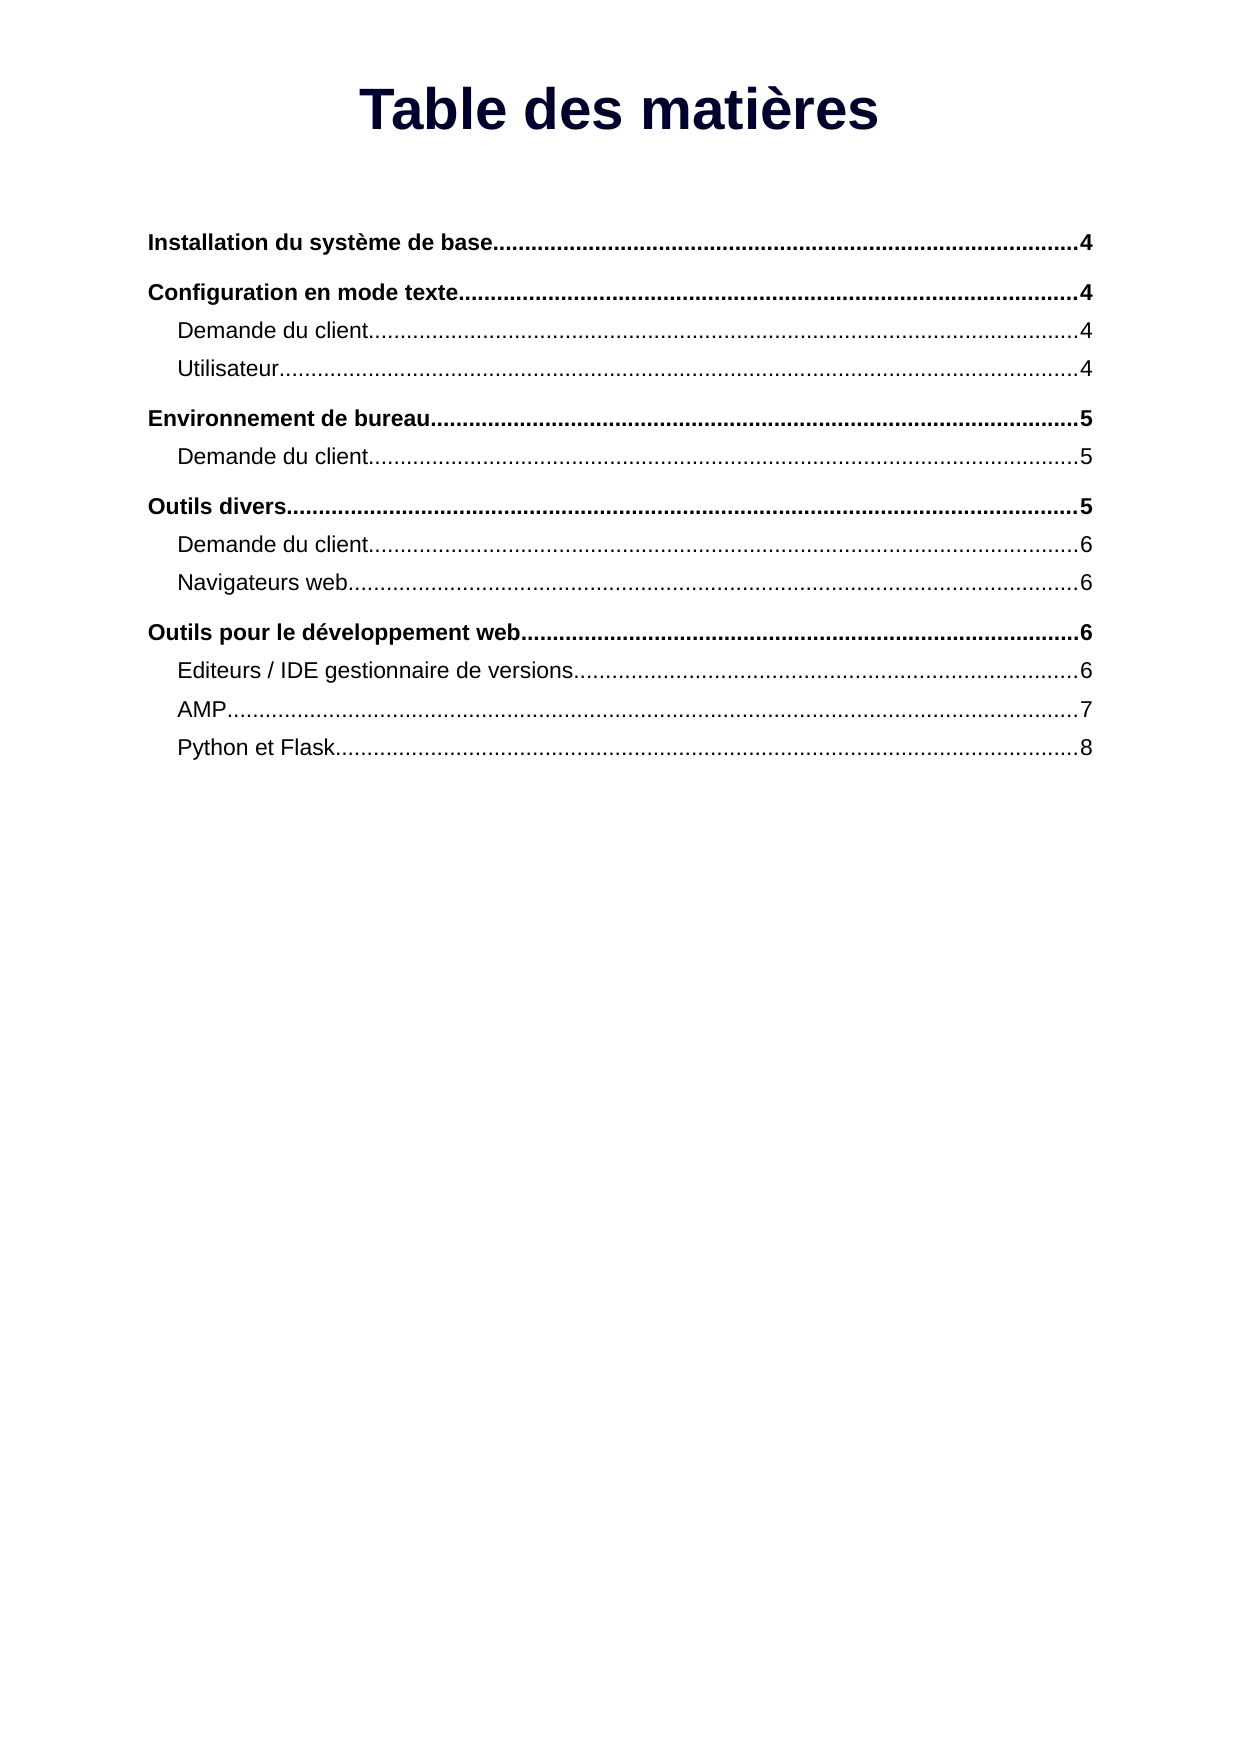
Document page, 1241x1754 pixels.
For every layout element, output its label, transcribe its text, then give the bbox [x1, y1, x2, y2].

text Outils divers 5 [148, 493, 1093, 519]
title Table des matières [148, 75, 1093, 142]
text Demande du client 6 [177, 531, 1093, 558]
text AMP 7 [177, 696, 1093, 722]
text Navigateurs web 6 [177, 569, 1093, 596]
text Python et Flask 8 [177, 734, 1093, 760]
text Utilisateur 4 [177, 355, 1093, 381]
text Demande du client 5 [177, 443, 1093, 469]
text Configuration en mode texte 4 [148, 279, 1093, 305]
text Demande du client 4 [177, 317, 1093, 343]
text Editeurs / IDE gestionnaire de versions 6 [177, 657, 1093, 684]
text Outils pour le développement web 6 [148, 619, 1093, 646]
text Installation du système de base 4 [148, 229, 1093, 255]
text Environnement de bureau 5 [148, 405, 1093, 431]
